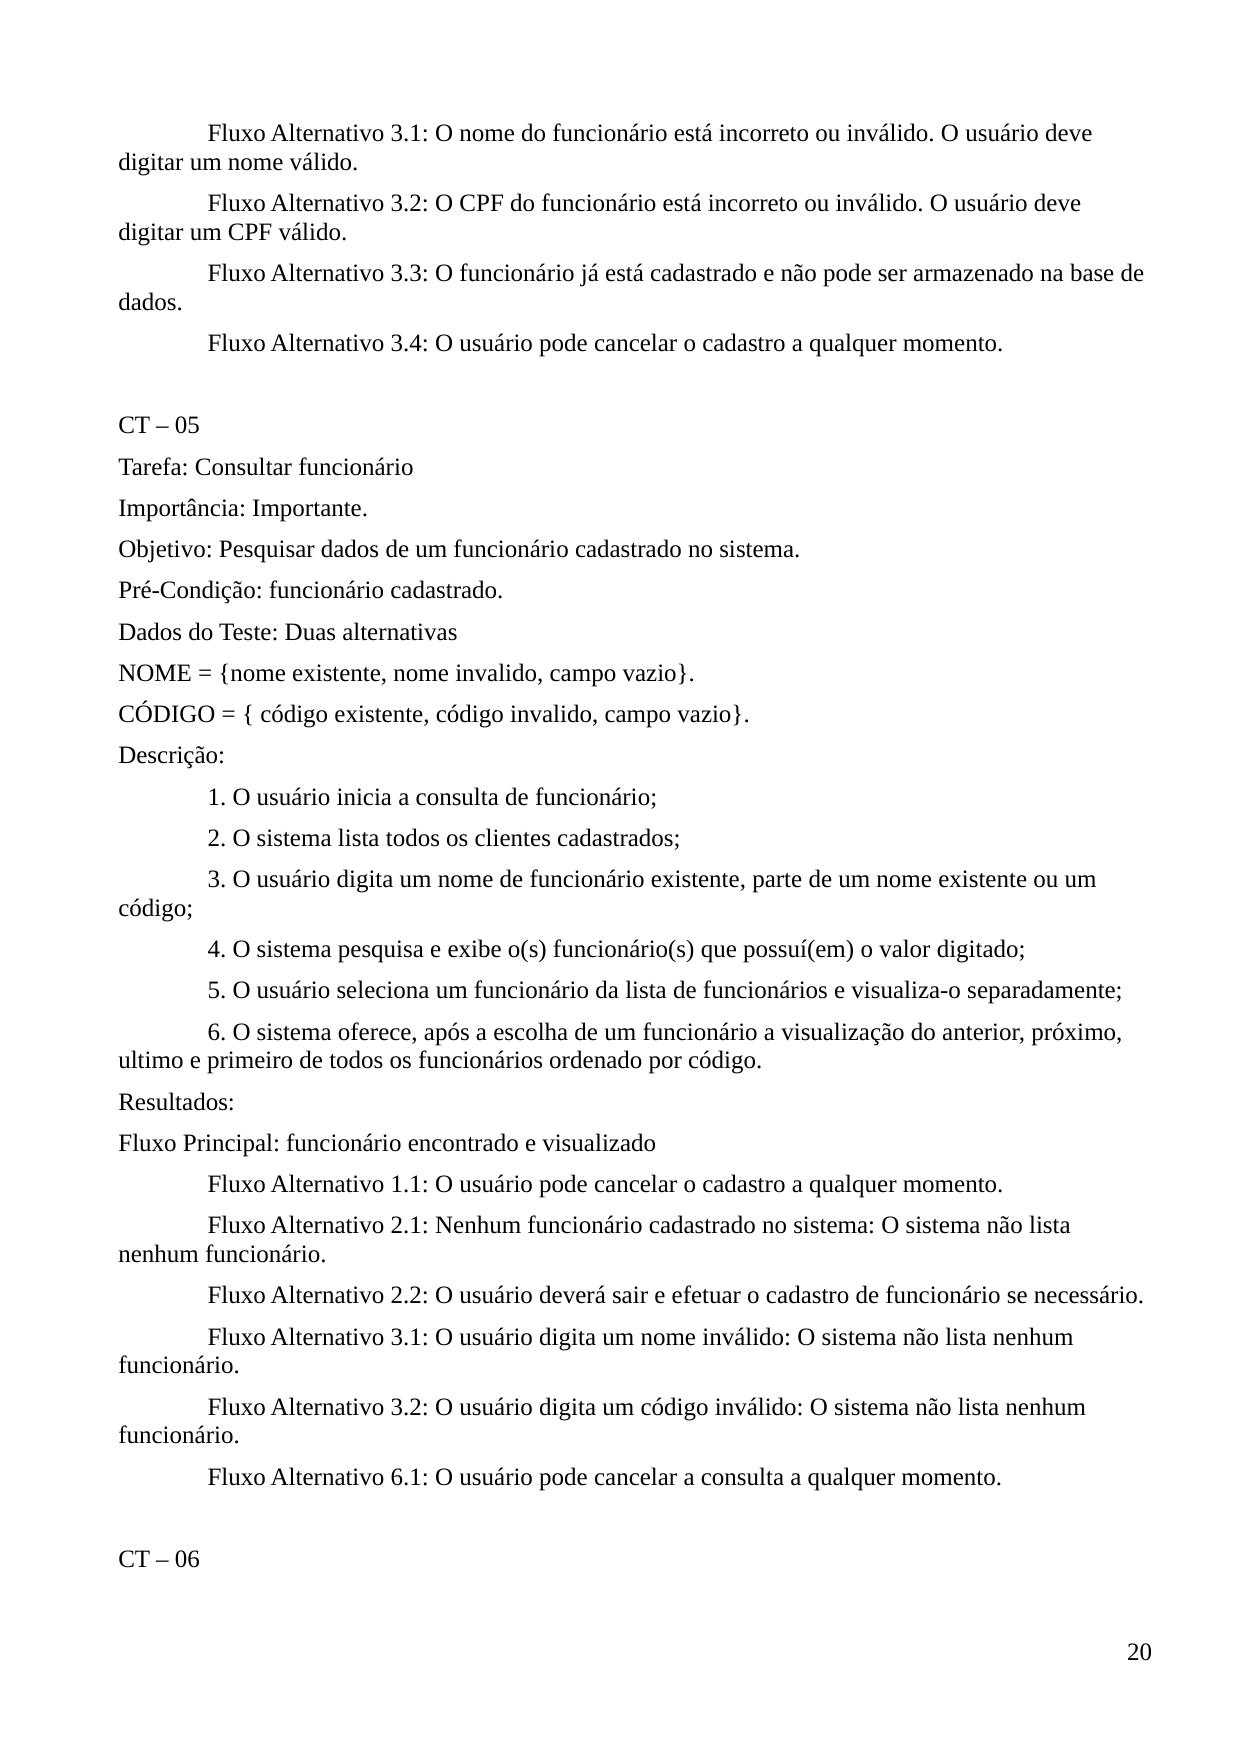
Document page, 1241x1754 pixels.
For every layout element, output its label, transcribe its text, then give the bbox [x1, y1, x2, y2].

text Objetivo: Pesquisar dados de um funcionário cadastrado no sistema. [118, 534, 1152, 563]
text Fluxo Alternativo 3.3: O funcionário já está cadastrado e não pode ser armazenado na base de dados. [118, 258, 1152, 316]
text Fluxo Alternativo 2.1: Nenhum funcionário cadastrado no sistema: O sistema não lista nenhum funcionário. [118, 1211, 1152, 1268]
text Fluxo Alternativo 1.1: O usuário pode cancelar o cadastro a qualquer momento. [118, 1169, 1152, 1198]
text 4. O sistema pesquisa e exibe o(s) funcionário(s) que possuí(em) o valor digitado; [118, 934, 1152, 963]
text Fluxo Alternativo 3.4: O usuário pode cancelar o cadastro a qualquer momento. [118, 328, 1152, 357]
text Fluxo Alternativo 6.1: O usuário pode cancelar a consulta a qualquer momento. [118, 1462, 1152, 1491]
text 5. O usuário seleciona um funcionário da lista de funcionários e visualiza-o separadamente; [118, 976, 1152, 1004]
text Descrição: [118, 741, 1152, 769]
text CÓDIGO = { código existente, código invalido, campo vazio}. [118, 699, 1152, 728]
text 6. O sistema oferece, após a escolha de um funcionário a visualização do anterior, próximo, ultimo e primeiro de todos os funcionários ordenado por código. [118, 1017, 1152, 1074]
text Pré-Condição: funcionário cadastrado. [118, 576, 1152, 604]
text Dados do Teste: Duas alternativas [118, 617, 1152, 646]
text Tarefa: Consultar funcionário [118, 452, 1152, 481]
text CT – 05 [118, 411, 1152, 439]
text Fluxo Alternativo 3.1: O nome do funcionário está incorreto ou inválido. O usuário deve digitar um nome válido. [118, 118, 1152, 176]
text NOME = {nome existente, nome invalido, campo vazio}. [118, 658, 1152, 687]
text Fluxo Alternativo 3.2: O usuário digita um código inválido: O sistema não lista nenhum funcionário. [118, 1392, 1152, 1449]
text Importância: Importante. [118, 493, 1152, 522]
text CT – 06 [118, 1544, 1152, 1573]
text Fluxo Principal: funcionário encontrado e visualizado [118, 1128, 1152, 1157]
text Fluxo Alternativo 3.2: O CPF do funcionário está incorreto ou inválido. O usuário deve digitar um CPF válido. [118, 188, 1152, 246]
text 2. O sistema lista todos os clientes cadastrados; [118, 823, 1152, 852]
text 1. O usuário inicia a consulta de funcionário; [118, 782, 1152, 811]
text 3. O usuário digita um nome de funcionário existente, parte de um nome existente ou um código; [118, 864, 1152, 922]
text Fluxo Alternativo 2.2: O usuário deverá sair e efetuar o cadastro de funcionário se necessário. [118, 1281, 1152, 1309]
text Resultados: [118, 1087, 1152, 1116]
text Fluxo Alternativo 3.1: O usuário digita um nome inválido: O sistema não lista nenhum funcionário. [118, 1322, 1152, 1379]
